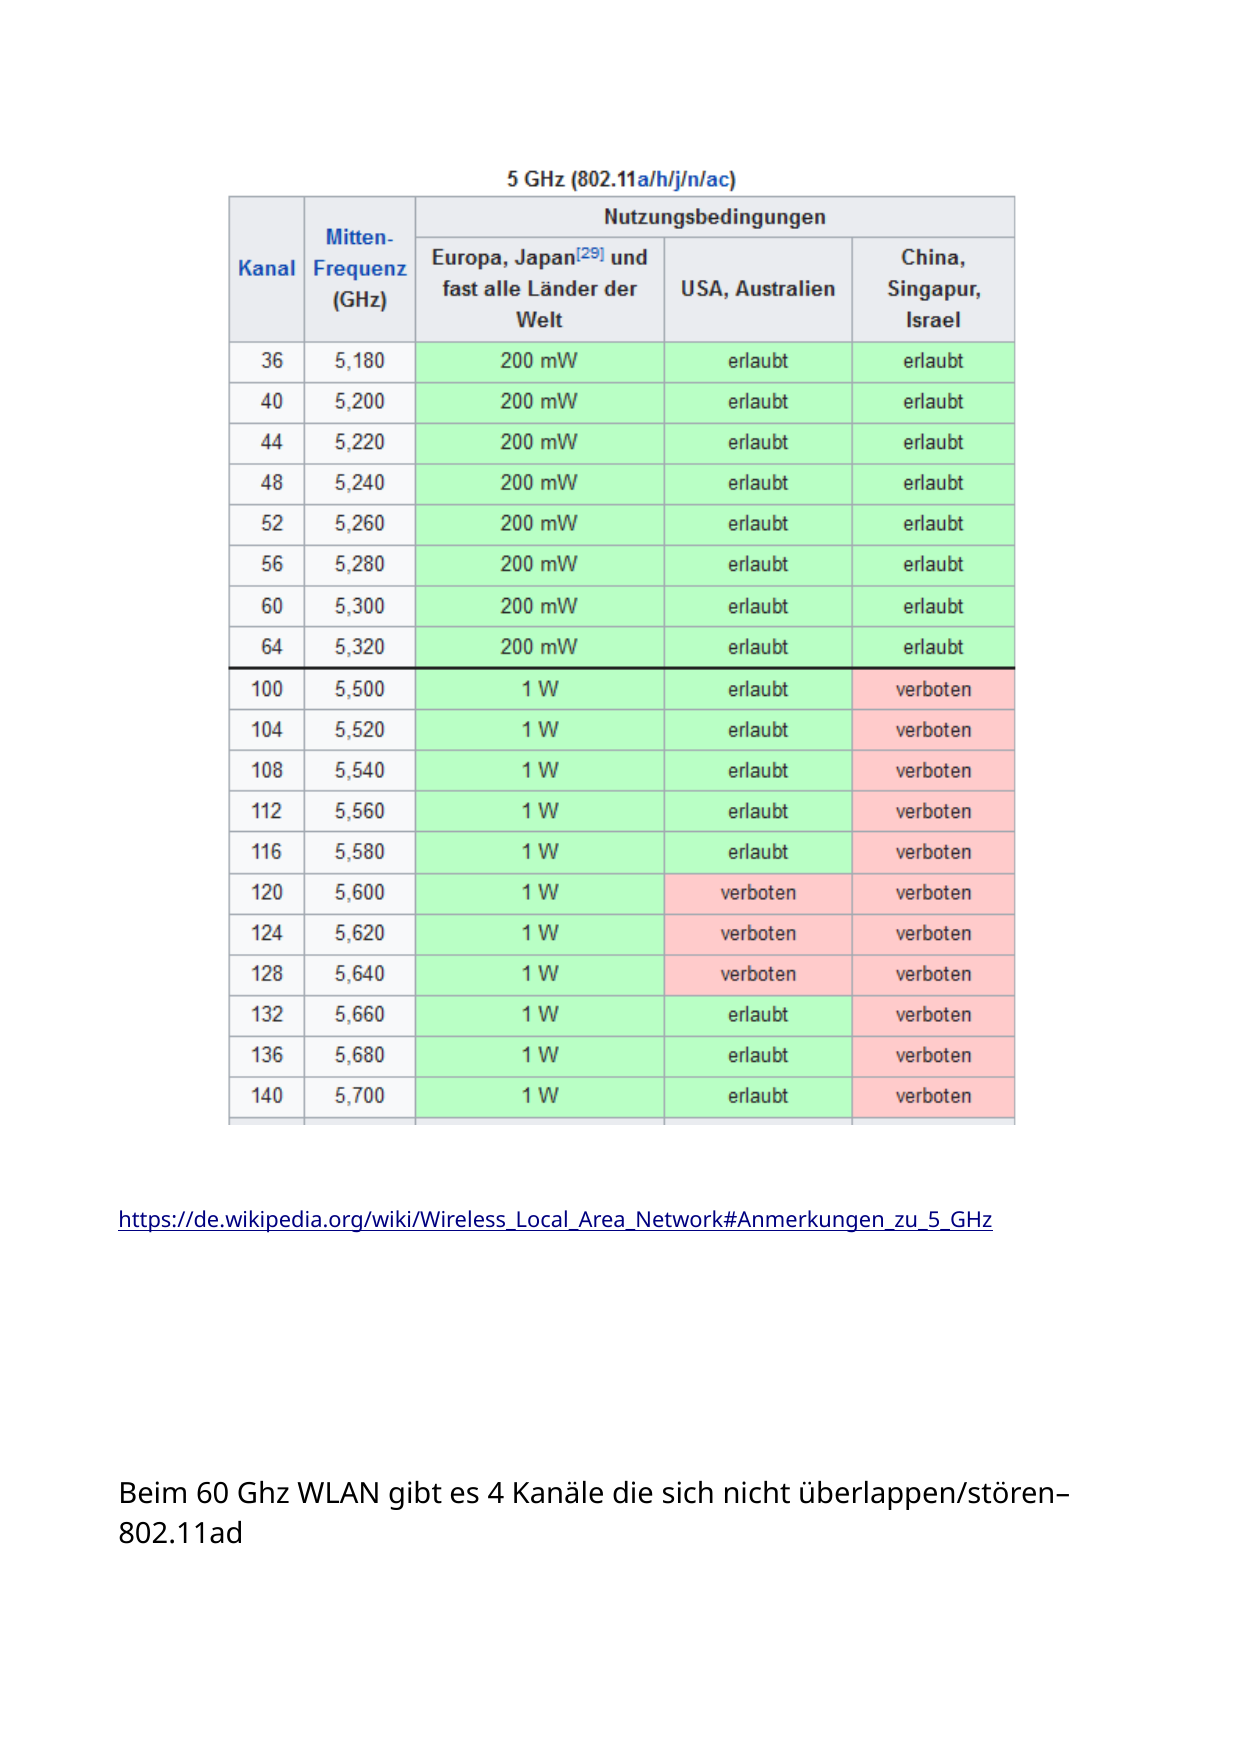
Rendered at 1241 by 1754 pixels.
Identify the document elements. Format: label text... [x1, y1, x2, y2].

picture [224, 157, 1016, 1125]
text https://de.wikipedia.org/wiki/Wireless_Local_Area_Network#Anmerkungen_zu_5_GHz Beim 60 Ghz WLAN gibt es 4 Kanäle die sich nicht überlappen/stören– 802.11ad [118, 158, 1122, 1603]
